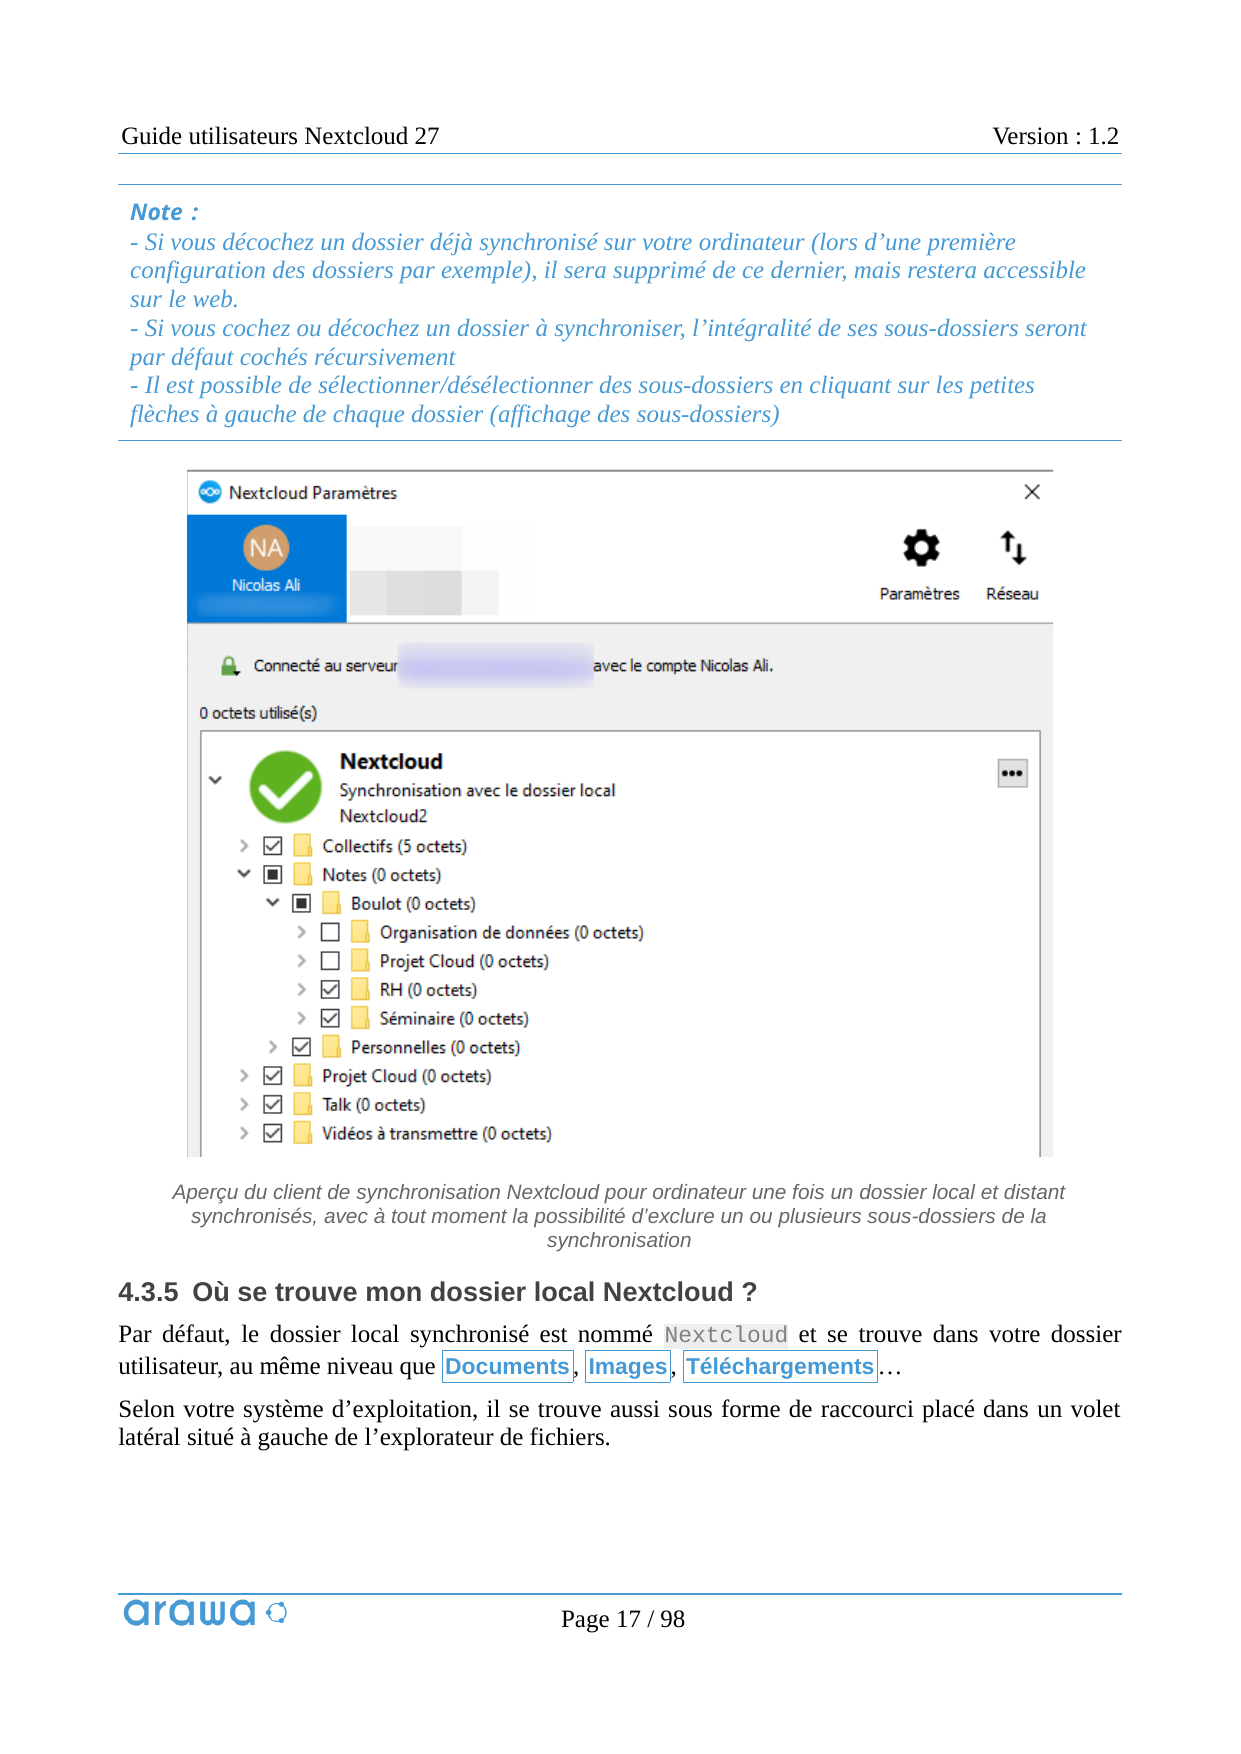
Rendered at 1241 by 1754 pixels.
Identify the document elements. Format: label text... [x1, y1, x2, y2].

text Selon votre système d’exploitation, il se trouve aussi sous forme de raccourci placé dans un volet latéral situé à gauche de l’explorateur de fichiers. [118, 1394, 1122, 1451]
picture [187, 469, 1054, 1157]
picture [121, 1597, 290, 1628]
text Par défaut, le dossier local synchronisé est nommé Nextcloud et se trouve dans votre dossier utilisateur, au même niveau que Documents, Images, Téléchargements… [118, 1319, 1122, 1382]
subtitle Où se trouve mon dossier local Nextcloud ? [118, 1276, 1122, 1307]
text Aperçu du client de synchronisation Nextcloud pour ordinateur une fois un dossier local et distant synchronisés, avec à tout moment la possibilité d’exclure un ou plusieurs sous-dossiers de la synchronisation [118, 1180, 1122, 1252]
text Note : - Si vous décochez un dossier déjà synchronisé sur votre ordinateur (lors d’une première configuration des dossiers par exemple), il sera supprimé de ce dernier, mais restera accessible sur le web. - Si vous cochez ou décochez un dossier à synchroniser, l’intégralité de ses sous-dossiers seront par défaut cochés récursivement - Il est possible de sélectionner/désélectionner des sous-dossiers en cliquant sur les petites flèches à gauche de chaque dossier (affichage des sous-dossiers) [118, 185, 1122, 440]
